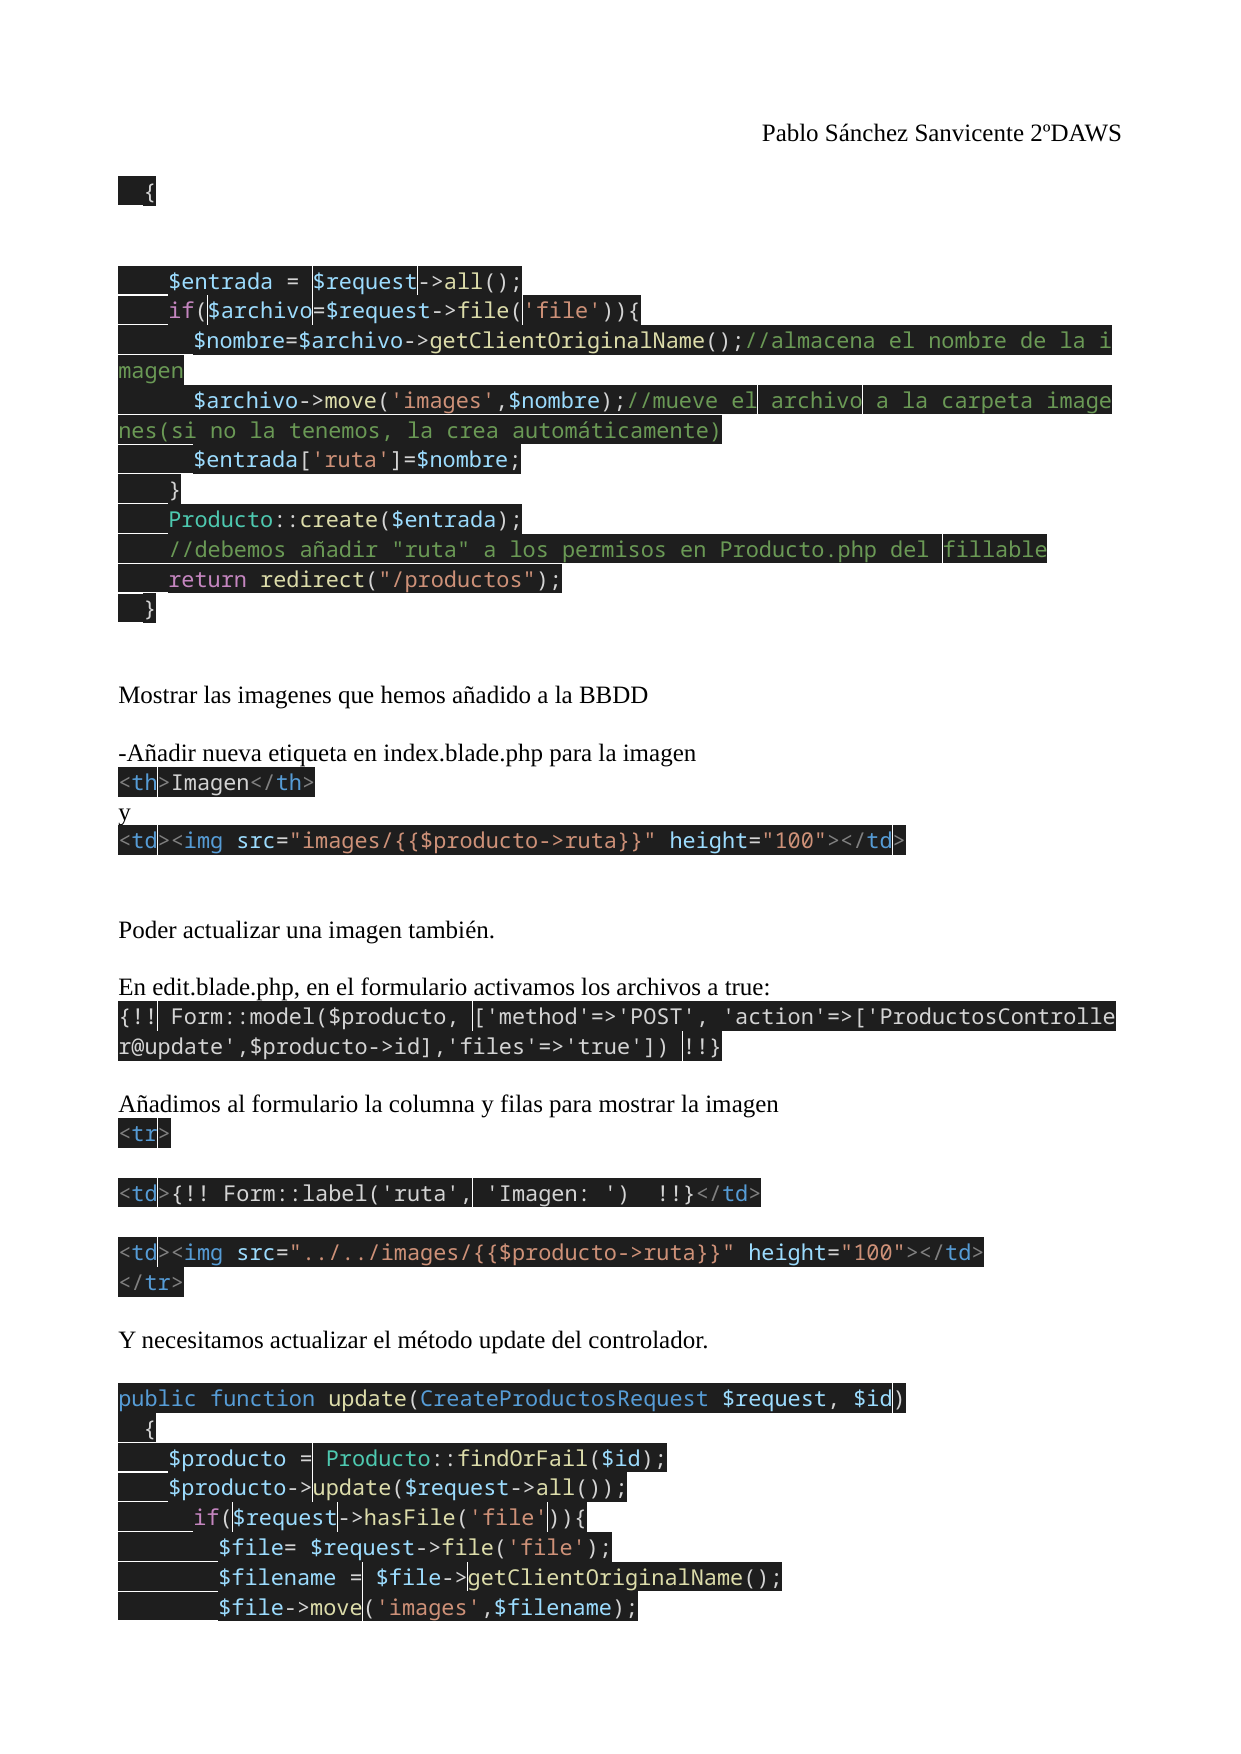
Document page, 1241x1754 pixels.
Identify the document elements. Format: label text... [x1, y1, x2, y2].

text $nombre=$archivo->getClientOriginalName();//almacena el nombre de la imagen [118, 325, 1122, 385]
text if($request->hasFile('file')){ [118, 1502, 1122, 1532]
text $entrada = $request->all(); [118, 266, 1122, 295]
text En edit.blade.php, en el formulario activamos los archivos a true: [118, 972, 1122, 1001]
text <td><img src="../../images/{{$producto->ruta}}" height="100"></td> [118, 1237, 1122, 1267]
text public function update(CreateProductosRequest $request, $id) [118, 1383, 1122, 1413]
text -Añadir nueva etiqueta en index.blade.php para la imagen [118, 738, 1122, 767]
text Poder actualizar una imagen también. [118, 915, 1122, 943]
text Y necesitamos actualizar el método update del controlador. [118, 1325, 1122, 1354]
text if($archivo=$request->file('file')){ [118, 295, 1122, 325]
text Producto::create($entrada); [118, 504, 1122, 534]
text <th>Imagen</th> [118, 767, 1122, 797]
text $entrada['ruta']=$nombre; [118, 444, 1122, 474]
text } [118, 474, 1122, 504]
text y [118, 797, 1122, 825]
text <td>{!! Form::label('ruta', 'Imagen: ') !!}</td> [118, 1178, 1122, 1207]
text $producto->update($request->all()); [118, 1472, 1122, 1502]
text <tr> [118, 1118, 1122, 1148]
text } [118, 593, 1122, 623]
text {!! Form::model($producto, ['method'=>'POST', 'action'=>['ProductosController@update',$producto->id],'files'=>'true']) !!} [118, 1001, 1122, 1061]
text $producto = Producto::findOrFail($id); [118, 1442, 1122, 1472]
text <td><img src="images/{{$producto->ruta}}" height="100"></td> [118, 825, 1122, 855]
text </tr> [118, 1267, 1122, 1297]
text $file->move('images',$filename); [118, 1591, 1122, 1621]
text $file= $request->file('file'); [118, 1532, 1122, 1562]
text Añadimos al formulario la columna y filas para mostrar la imagen [118, 1089, 1122, 1118]
text $filename = $file->getClientOriginalName(); [118, 1562, 1122, 1591]
text { [118, 176, 1122, 206]
text $archivo->move('images',$nombre);//mueve el archivo a la carpeta imagenes(si no la tenemos, la crea automáticamente) [118, 385, 1122, 444]
text Mostrar las imagenes que hemos añadido a la BBDD [118, 681, 1122, 709]
text //debemos añadir "ruta" a los permisos en Producto.php del fillable [118, 534, 1122, 563]
text { [118, 1413, 1122, 1442]
text return redirect("/productos"); [118, 563, 1122, 593]
